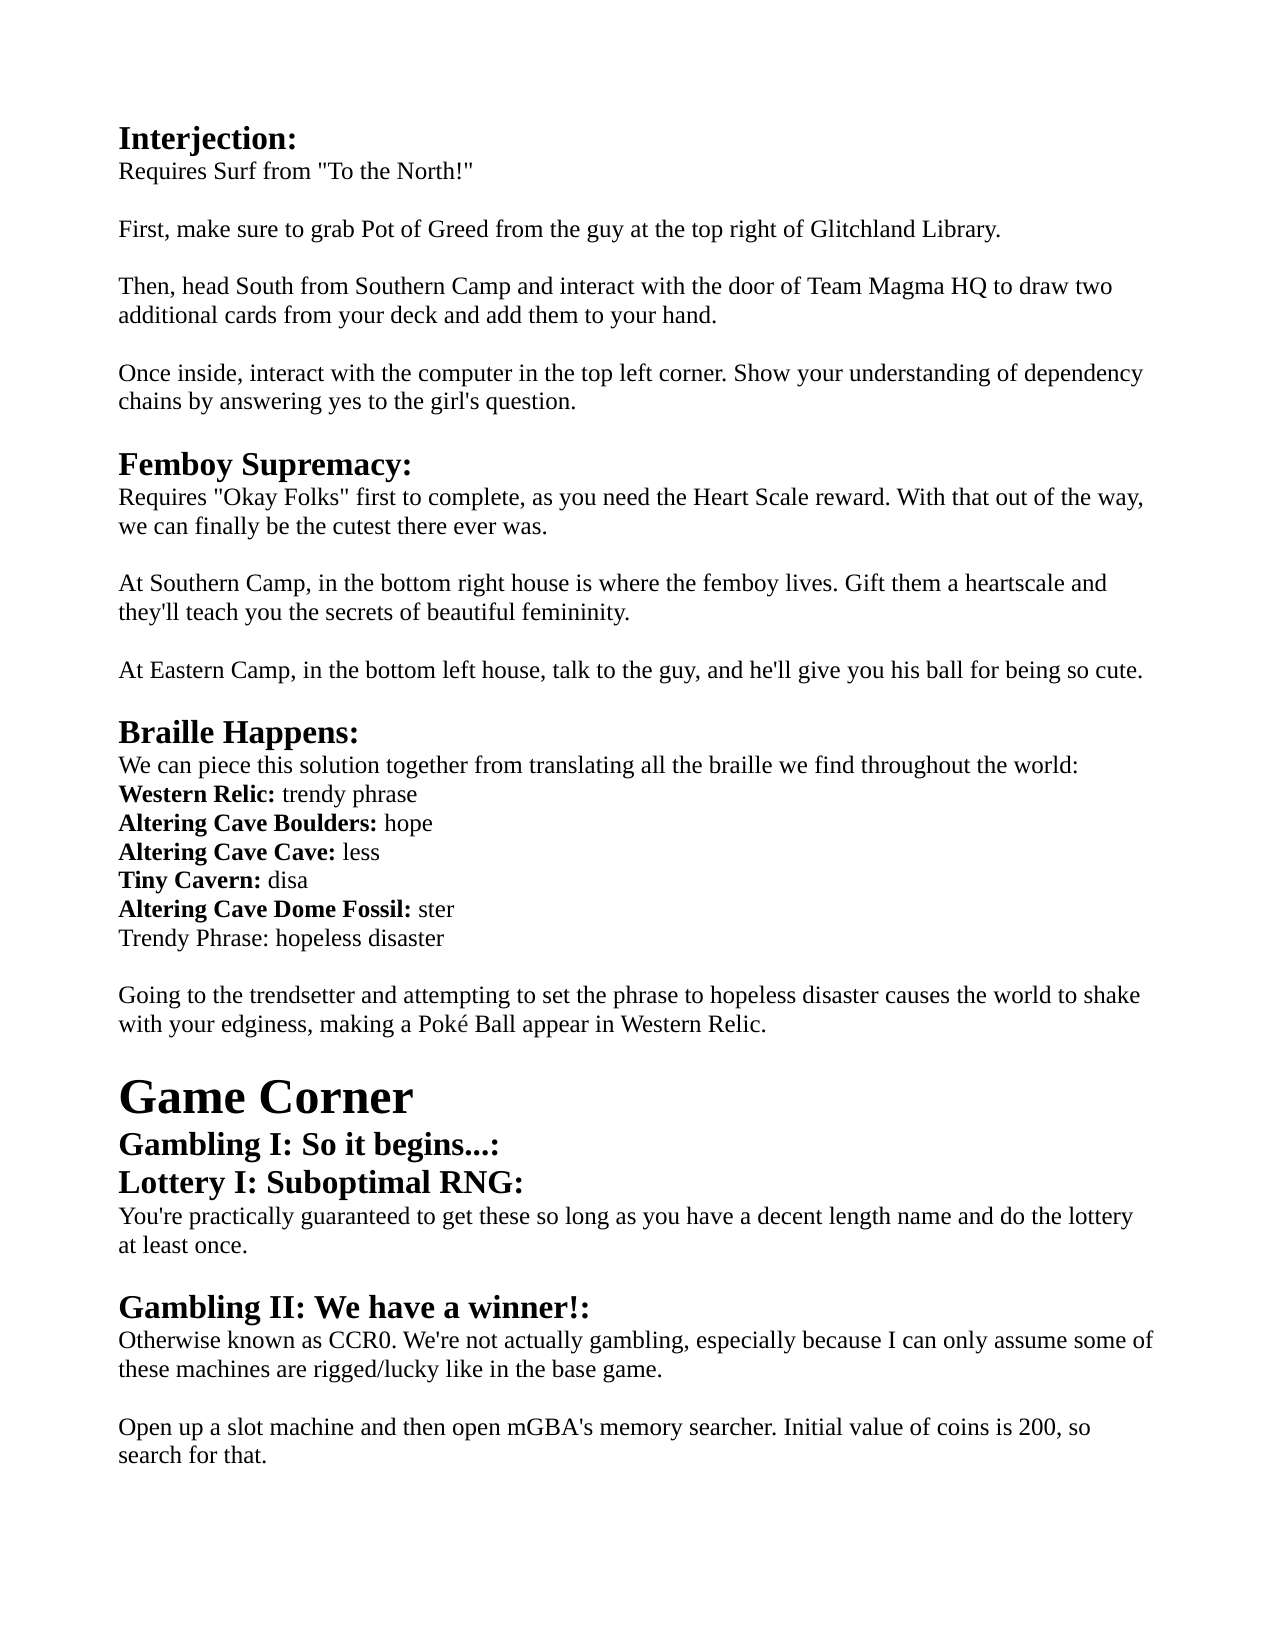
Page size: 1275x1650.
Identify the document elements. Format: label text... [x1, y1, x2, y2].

text Game Corner [118, 1067, 1157, 1124]
text Gambling I: So it begins...: Lottery I: Suboptimal RNG: You're practically guaranteed to get these so long as you have a decent length name and do the lottery at least once. [118, 1124, 1157, 1258]
text First, make sure to grab Pot of Greed from the guy at the top right of Glitchland Library. [118, 214, 1157, 243]
text Femboy Supremacy: [118, 444, 1157, 482]
text Interjection: [118, 118, 1157, 156]
text Gambling II: We have a winner!: [118, 1287, 1157, 1326]
text Otherwise known as CCR0. We're not actually gambling, especially because I can only assume some of these machines are rigged/lucky like in the base game. [118, 1326, 1157, 1383]
text Altering Cave Cave: less [118, 837, 1157, 866]
text At Southern Camp, in the bottom right house is where the femboy lives. Gift them a heartscale and they'll teach you the secrets of beautiful femininity. [118, 568, 1157, 626]
text Altering Cave Dome Fossil: ster [118, 894, 1157, 923]
text Tiny Cavern: disa [118, 866, 1157, 894]
text Then, head South from Southern Camp and interact with the door of Team Magma HQ to draw two additional cards from your deck and add them to your hand. [118, 271, 1157, 329]
text Once inside, interact with the computer in the top left corner. Show your understanding of dependency chains by answering yes to the girl's question. [118, 358, 1157, 415]
text Altering Cave Boulders: hope [118, 808, 1157, 837]
text We can piece this solution together from translating all the braille we find throughout the world: [118, 751, 1157, 779]
text Requires Surf from "To the North!" [118, 156, 1157, 185]
text Going to the trendsetter and attempting to set the phrase to hopeless disaster causes the world to shake with your edginess, making a Poké Ball appear in Western Relic. [118, 981, 1157, 1038]
text Trendy Phrase: hopeless disaster [118, 923, 1157, 952]
text Braille Happens: [118, 712, 1157, 751]
text Open up a slot machine and then open mGBA's memory searcher. Initial value of coins is 200, so search for that. [118, 1383, 1157, 1469]
text Requires "Okay Folks" first to complete, as you need the Heart Scale reward. With that out of the way, we can finally be the cutest there ever was. [118, 482, 1157, 540]
text At Eastern Camp, in the bottom left house, talk to the guy, and he'll give you his ball for being so cute. [118, 655, 1157, 683]
text Western Relic: trendy phrase [118, 779, 1157, 808]
